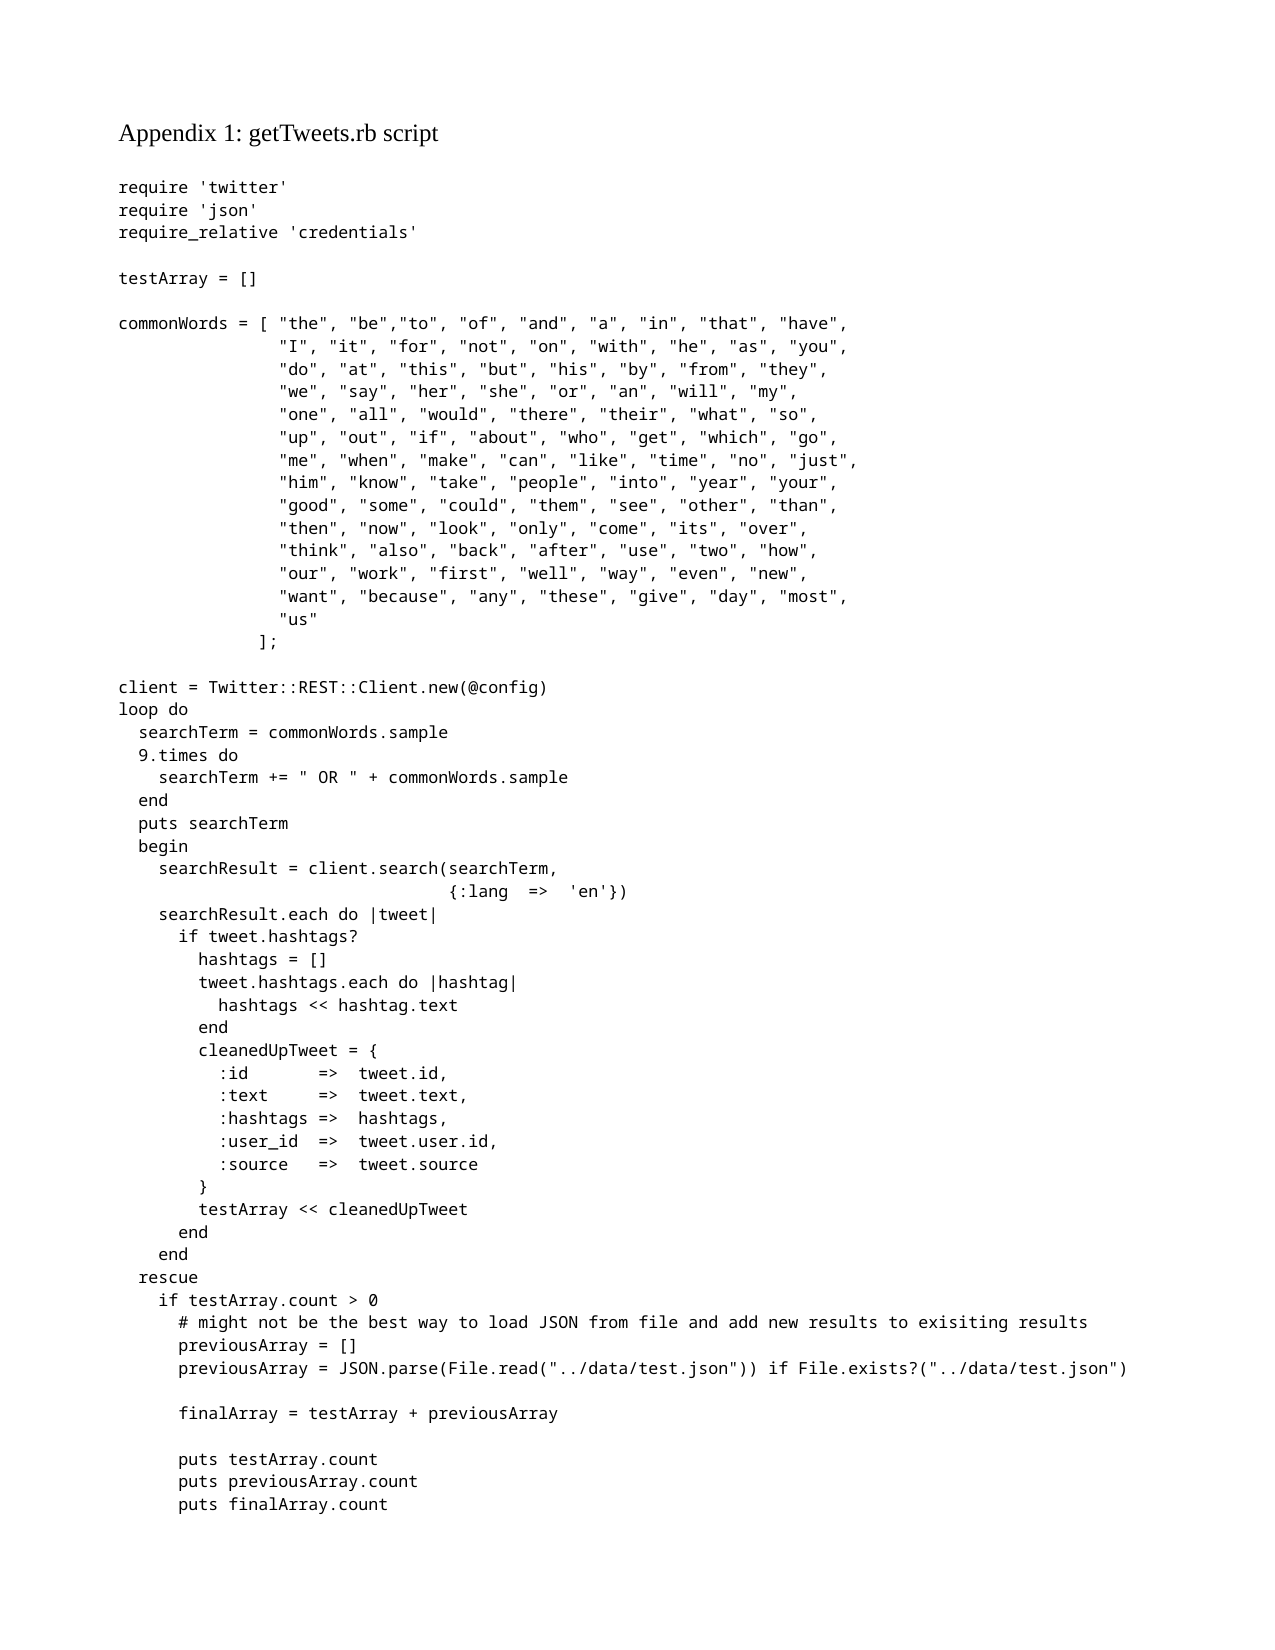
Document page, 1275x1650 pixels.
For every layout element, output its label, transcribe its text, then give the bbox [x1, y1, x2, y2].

text end [118, 1220, 1157, 1243]
text "then", "now", "look", "only", "come", "its", "over", [118, 516, 1157, 539]
text puts previousArray.count [118, 1470, 1157, 1493]
text ]; [118, 630, 1157, 652]
text require 'twitter' [118, 176, 1157, 198]
text previousArray = JSON.parse(File.read("../data/test.json")) if File.exists?("../data/test.json") [118, 1356, 1157, 1379]
text hashtags = [] [118, 948, 1157, 970]
text :id => tweet.id, [118, 1061, 1157, 1084]
text "I", "it", "for", "not", "on", "with", "he", "as", "you", [118, 334, 1157, 357]
text searchResult = client.search(searchTerm, [118, 857, 1157, 879]
text "one", "all", "would", "there", "their", "what", "so", [118, 403, 1157, 425]
text if tweet.hashtags? [118, 925, 1157, 948]
text end [118, 1016, 1157, 1038]
text client = Twitter::REST::Client.new(@config) [118, 675, 1157, 698]
text require_relative 'credentials' [118, 221, 1157, 244]
text "we", "say", "her", "she", "or", "an", "will", "my", [118, 380, 1157, 403]
text searchTerm += " OR " + commonWords.sample [118, 766, 1157, 789]
text :source => tweet.source [118, 1152, 1157, 1175]
text :text => tweet.text, [118, 1084, 1157, 1107]
text } [118, 1175, 1157, 1197]
text 9.times do [118, 743, 1157, 766]
text puts searchTerm [118, 811, 1157, 834]
text :hashtags => hashtags, [118, 1107, 1157, 1129]
text commonWords = [ "the", "be","to", "of", "and", "a", "in", "that", "have", [118, 312, 1157, 334]
text "him", "know", "take", "people", "into", "year", "your", [118, 471, 1157, 493]
text puts finalArray.count [118, 1493, 1157, 1515]
text "me", "when", "make", "can", "like", "time", "no", "just", [118, 448, 1157, 471]
text searchResult.each do |tweet| [118, 902, 1157, 925]
text "good", "some", "could", "them", "see", "other", "than", [118, 493, 1157, 516]
text previousArray = [] [118, 1334, 1157, 1356]
text cleanedUpTweet = { [118, 1038, 1157, 1061]
text # might not be the best way to load JSON from file and add new results to exisiting results [118, 1311, 1157, 1334]
text :user_id => tweet.user.id, [118, 1129, 1157, 1152]
text end [118, 1243, 1157, 1266]
text tweet.hashtags.each do |hashtag| [118, 970, 1157, 993]
text "think", "also", "back", "after", "use", "two", "how", [118, 539, 1157, 562]
text "want", "because", "any", "these", "give", "day", "most", [118, 584, 1157, 607]
text finalArray = testArray + previousArray [118, 1402, 1157, 1424]
text require 'json' [118, 198, 1157, 221]
text "our", "work", "first", "well", "way", "even", "new", [118, 562, 1157, 584]
text testArray << cleanedUpTweet [118, 1197, 1157, 1220]
text "us" [118, 607, 1157, 630]
text end [118, 789, 1157, 811]
text begin [118, 834, 1157, 857]
text loop do [118, 698, 1157, 721]
text searchTerm = commonWords.sample [118, 721, 1157, 743]
text rescue [118, 1266, 1157, 1288]
text testArray = [] [118, 266, 1157, 289]
text hashtags << hashtag.text [118, 993, 1157, 1016]
text if testArray.count > 0 [118, 1288, 1157, 1311]
text puts testArray.count [118, 1447, 1157, 1470]
text "up", "out", "if", "about", "who", "get", "which", "go", [118, 425, 1157, 448]
text {:lang => 'en'}) [118, 879, 1157, 902]
text Appendix 1: getTweets.rb script [118, 118, 1157, 147]
text "do", "at", "this", "but", "his", "by", "from", "they", [118, 357, 1157, 380]
